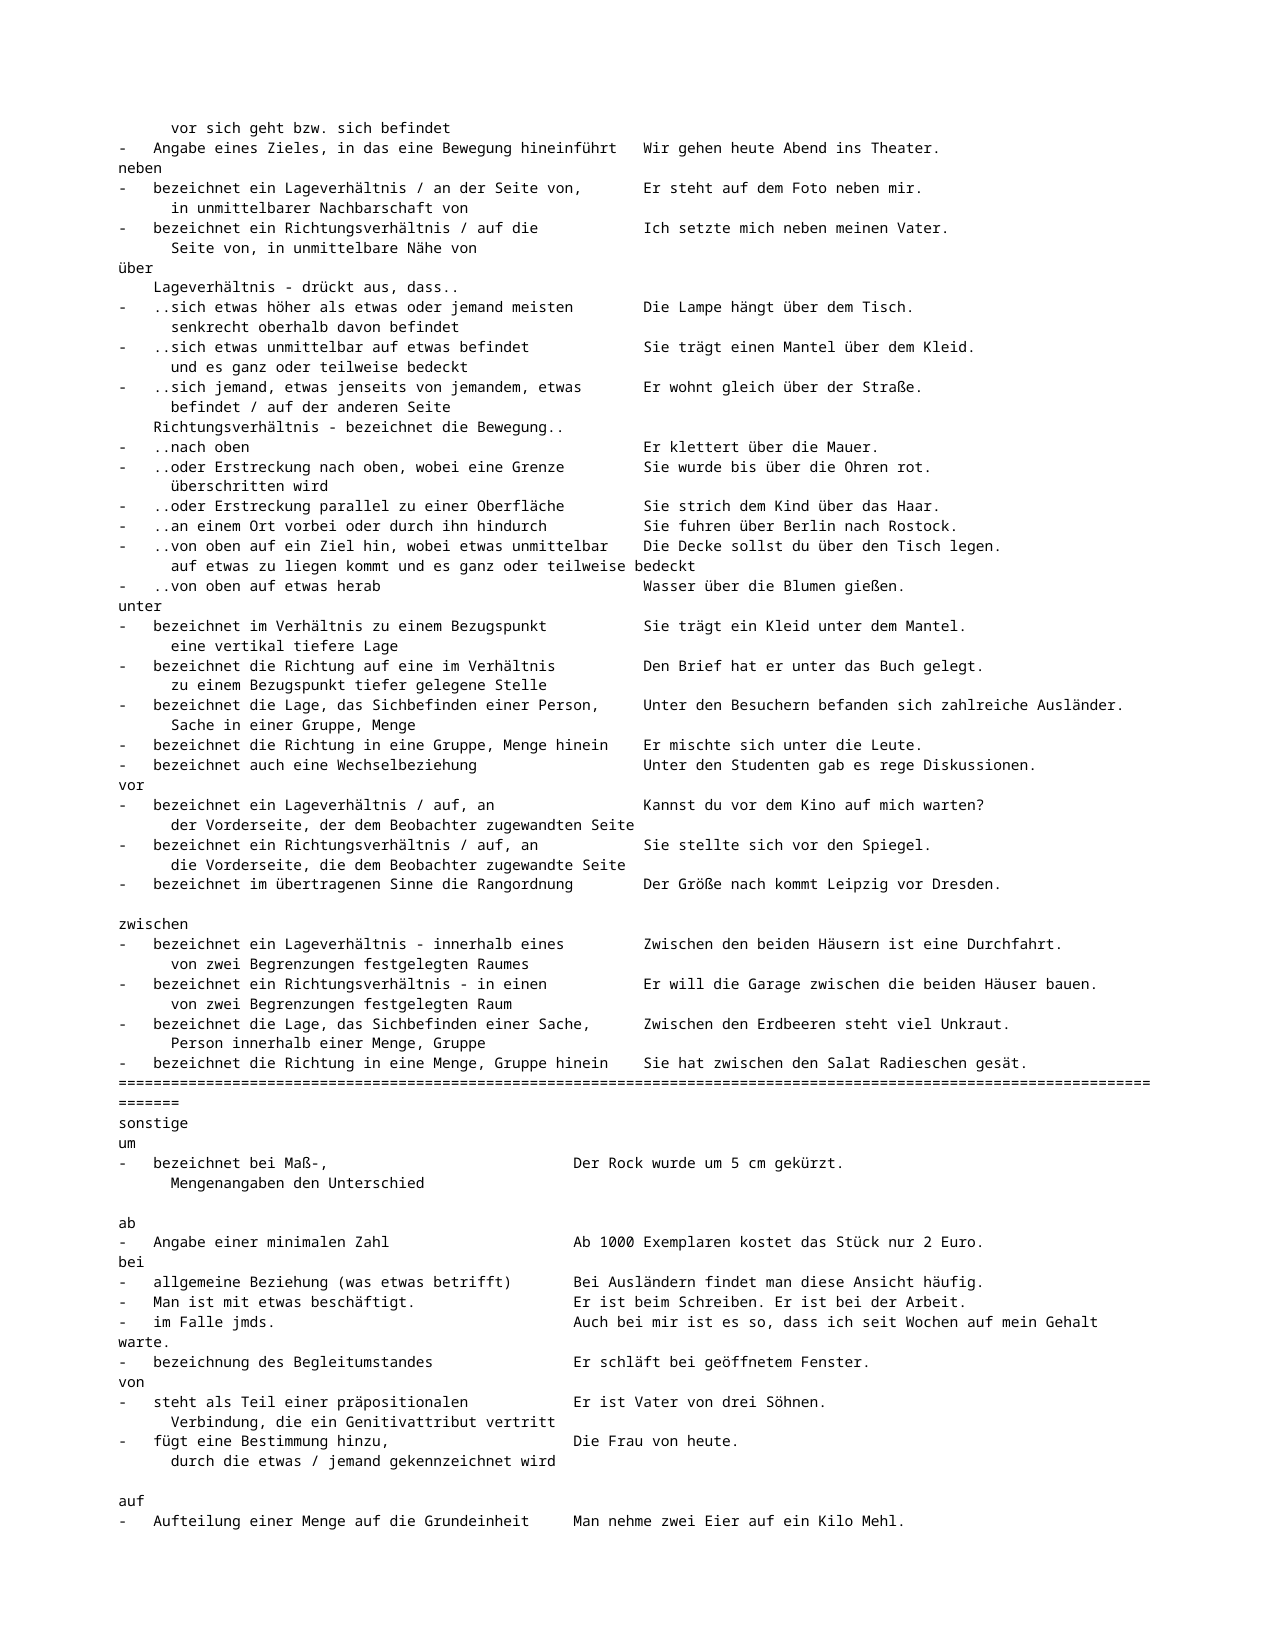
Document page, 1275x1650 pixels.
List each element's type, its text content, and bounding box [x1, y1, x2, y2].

text Richtungsverhältnis - bezeichnet die Bewegung.. [118, 417, 1157, 436]
text auf [118, 1491, 1157, 1511]
text von zwei Begrenzungen festgelegten Raum [118, 993, 1157, 1013]
text - Angabe eines Zieles, in das eine Bewegung hineinführt Wir gehen heute Abend ins Theater. [118, 138, 1157, 158]
text - bezeichnet die Richtung in eine Gruppe, Menge hinein Er mischte sich unter die Leute. [118, 735, 1157, 755]
text die Vorderseite, die dem Beobachter zugewandte Seite [118, 854, 1157, 874]
text ============================================================================================================================= [118, 1073, 1157, 1113]
text befindet / auf der anderen Seite [118, 397, 1157, 417]
text ab [118, 1212, 1157, 1232]
text - ..an einem Ort vorbei oder durch ihn hindurch Sie fuhren über Berlin nach Rostock. [118, 516, 1157, 536]
text der Vorderseite, der dem Beobachter zugewandten Seite [118, 814, 1157, 834]
text vor [118, 775, 1157, 794]
text - bezeichnet auch eine Wechselbeziehung Unter den Studenten gab es rege Diskussionen. [118, 755, 1157, 775]
text überschritten wird [118, 476, 1157, 496]
text - ..sich etwas unmittelbar auf etwas befindet Sie trägt einen Mantel über dem Kleid. [118, 337, 1157, 357]
text eine vertikal tiefere Lage [118, 635, 1157, 655]
text von zwei Begrenzungen festgelegten Raumes [118, 954, 1157, 974]
text in unmittelbarer Nachbarschaft von [118, 198, 1157, 218]
text - bezeichnet ein Lageverhältnis / auf, an Kannst du vor dem Kino auf mich warten? [118, 794, 1157, 814]
text - ..von oben auf etwas herab Wasser über die Blumen gießen. [118, 576, 1157, 596]
text - Angabe einer minimalen Zahl Ab 1000 Exemplaren kostet das Stück nur 2 Euro. [118, 1232, 1157, 1252]
text - bezeichnet ein Lageverhältnis - innerhalb eines Zwischen den beiden Häusern ist eine Durchfahrt. [118, 934, 1157, 954]
text - bezeichnung des Begleitumstandes Er schläft bei geöffnetem Fenster. [118, 1352, 1157, 1372]
text - ..nach oben Er klettert über die Mauer. [118, 436, 1157, 456]
text Mengenangaben den Unterschied [118, 1173, 1157, 1192]
text durch die etwas / jemand gekennzeichnet wird [118, 1451, 1157, 1471]
text - bezeichnet im Verhältnis zu einem Bezugspunkt Sie trägt ein Kleid unter dem Mantel. [118, 616, 1157, 635]
text - bezeichnet ein Lageverhältnis / an der Seite von, Er steht auf dem Foto neben mir. [118, 178, 1157, 198]
text - ..oder Erstreckung parallel zu einer Oberfläche Sie strich dem Kind über das Haar. [118, 496, 1157, 516]
text zwischen [118, 914, 1157, 934]
text - ..sich jemand, etwas jenseits von jemandem, etwas Er wohnt gleich über der Straße. [118, 377, 1157, 397]
text - bezeichnet ein Richtungsverhältnis - in einen Er will die Garage zwischen die beiden Häuser bauen. [118, 974, 1157, 993]
text sonstige [118, 1113, 1157, 1133]
text - steht als Teil einer präpositionalen Er ist Vater von drei Söhnen. [118, 1391, 1157, 1411]
text - ..sich etwas höher als etwas oder jemand meisten Die Lampe hängt über dem Tisch. [118, 297, 1157, 317]
text Sache in einer Gruppe, Menge [118, 715, 1157, 735]
text - bezeichnet die Lage, das Sichbefinden einer Sache, Zwischen den Erdbeeren steht viel Unkraut. [118, 1013, 1157, 1033]
text - Aufteilung einer Menge auf die Grundeinheit Man nehme zwei Eier auf ein Kilo Mehl. [118, 1511, 1157, 1531]
text zu einem Bezugspunkt tiefer gelegene Stelle [118, 675, 1157, 695]
text unter [118, 596, 1157, 616]
text - bezeichnet im übertragenen Sinne die Rangordnung Der Größe nach kommt Leipzig vor Dresden. [118, 874, 1157, 894]
text - bezeichnet die Lage, das Sichbefinden einer Person, Unter den Besuchern befanden sich zahlreiche Ausländer. [118, 695, 1157, 715]
text und es ganz oder teilweise bedeckt [118, 357, 1157, 377]
text neben [118, 158, 1157, 178]
text senkrecht oberhalb davon befindet [118, 317, 1157, 337]
text - bezeichnet die Richtung auf eine im Verhältnis Den Brief hat er unter das Buch gelegt. [118, 655, 1157, 675]
text vor sich geht bzw. sich befindet [118, 118, 1157, 138]
text - fügt eine Bestimmung hinzu, Die Frau von heute. [118, 1431, 1157, 1451]
text über [118, 257, 1157, 277]
text - bezeichnet die Richtung in eine Menge, Gruppe hinein Sie hat zwischen den Salat Radieschen gesät. [118, 1053, 1157, 1073]
text - bezeichnet ein Richtungsverhältnis / auf, an Sie stellte sich vor den Spiegel. [118, 834, 1157, 854]
text von [118, 1372, 1157, 1391]
text Lageverhältnis - drückt aus, dass.. [118, 277, 1157, 297]
text um [118, 1133, 1157, 1153]
text Verbindung, die ein Genitivattribut vertritt [118, 1411, 1157, 1431]
text - ..von oben auf ein Ziel hin, wobei etwas unmittelbar Die Decke sollst du über den Tisch legen. [118, 536, 1157, 556]
text - im Falle jmds. Auch bei mir ist es so, dass ich seit Wochen auf mein Gehalt warte. [118, 1312, 1157, 1352]
text Person innerhalb einer Menge, Gruppe [118, 1033, 1157, 1053]
text - allgemeine Beziehung (was etwas betrifft) Bei Ausländern findet man diese Ansicht häufig. [118, 1272, 1157, 1292]
text bei [118, 1252, 1157, 1272]
text - ..oder Erstreckung nach oben, wobei eine Grenze Sie wurde bis über die Ohren rot. [118, 456, 1157, 476]
text - bezeichnet bei Maß-, Der Rock wurde um 5 cm gekürzt. [118, 1153, 1157, 1173]
text auf etwas zu liegen kommt und es ganz oder teilweise bedeckt [118, 556, 1157, 576]
text - bezeichnet ein Richtungsverhältnis / auf die Ich setzte mich neben meinen Vater. [118, 218, 1157, 237]
text - Man ist mit etwas beschäftigt. Er ist beim Schreiben. Er ist bei der Arbeit. [118, 1292, 1157, 1312]
text Seite von, in unmittelbare Nähe von [118, 237, 1157, 257]
